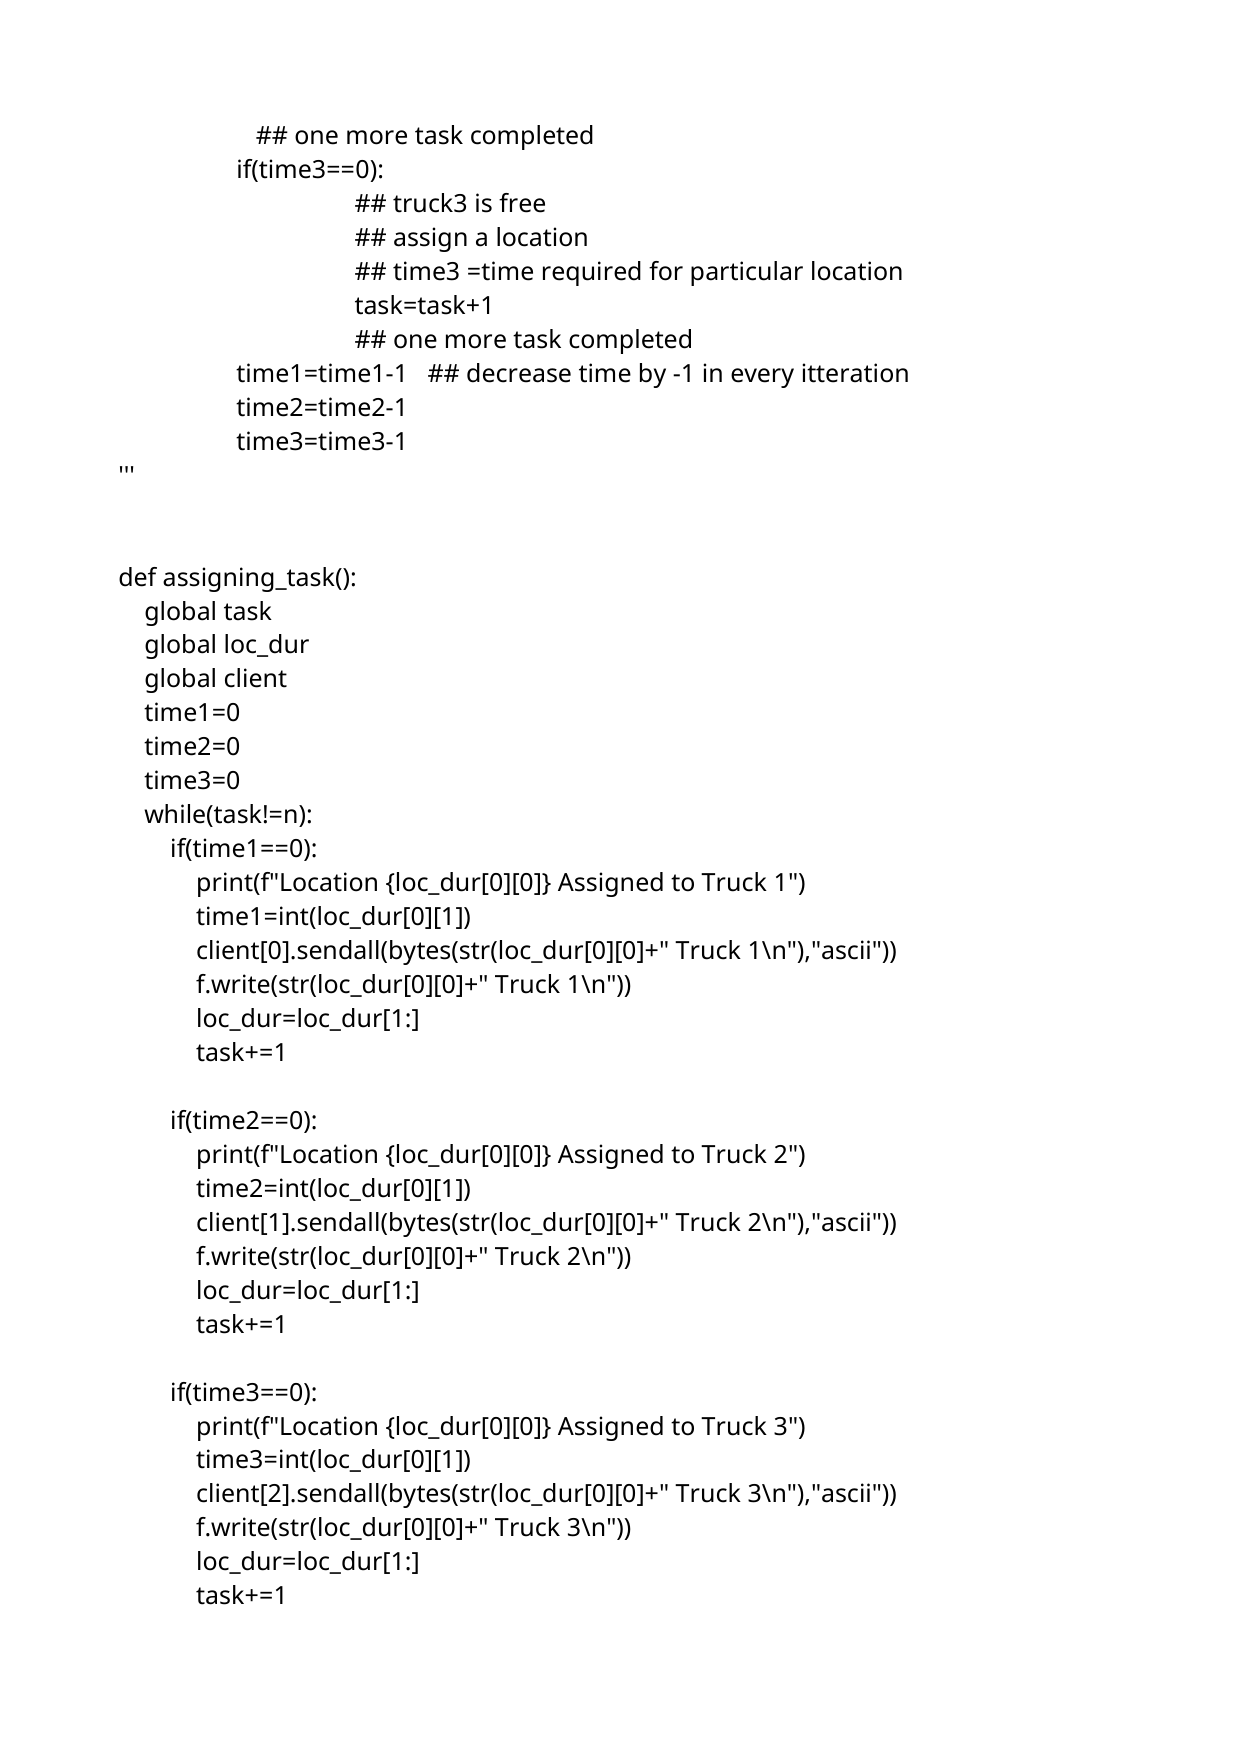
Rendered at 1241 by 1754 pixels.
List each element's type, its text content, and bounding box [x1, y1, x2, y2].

text task+=1 [118, 1578, 1122, 1612]
text time1=0 [118, 695, 1122, 729]
text print(f"Location {loc_dur[0][0]} Assigned to Truck 3") [118, 1408, 1122, 1442]
text time2=time2-1 [118, 390, 1122, 424]
text f.write(str(loc_dur[0][0]+" Truck 2\n")) [118, 1239, 1122, 1273]
text if(time1==0): [118, 831, 1122, 865]
text global loc_dur [118, 627, 1122, 661]
text ## assign a location [118, 220, 1122, 254]
text time3=int(loc_dur[0][1]) [118, 1442, 1122, 1476]
text loc_dur=loc_dur[1:] [118, 1273, 1122, 1307]
text print(f"Location {loc_dur[0][0]} Assigned to Truck 2") [118, 1137, 1122, 1171]
text if(time3==0): [118, 152, 1122, 186]
text print(f"Location {loc_dur[0][0]} Assigned to Truck 1") [118, 865, 1122, 899]
text task+=1 [118, 1035, 1122, 1069]
text ## one more task completed [118, 322, 1122, 356]
text ## one more task completed [118, 118, 1122, 152]
text if(time2==0): [118, 1103, 1122, 1137]
text time3=time3-1 [118, 424, 1122, 458]
text time3=0 [118, 763, 1122, 797]
text ''' [118, 458, 1122, 492]
text ## time3 =time required for particular location [118, 254, 1122, 288]
text global client [118, 661, 1122, 695]
text time1=time1-1 ## decrease time by -1 in every itteration [118, 356, 1122, 390]
text global task [118, 593, 1122, 627]
text loc_dur=loc_dur[1:] [118, 1001, 1122, 1035]
text f.write(str(loc_dur[0][0]+" Truck 1\n")) [118, 967, 1122, 1001]
text ## truck3 is free [118, 186, 1122, 220]
text client[2].sendall(bytes(str(loc_dur[0][0]+" Truck 3\n"),"ascii")) [118, 1476, 1122, 1510]
text loc_dur=loc_dur[1:] [118, 1544, 1122, 1578]
text f.write(str(loc_dur[0][0]+" Truck 3\n")) [118, 1510, 1122, 1544]
text client[1].sendall(bytes(str(loc_dur[0][0]+" Truck 2\n"),"ascii")) [118, 1205, 1122, 1239]
text while(task!=n): [118, 797, 1122, 831]
text time1=int(loc_dur[0][1]) [118, 899, 1122, 933]
text def assigning_task(): [118, 559, 1122, 593]
text client[0].sendall(bytes(str(loc_dur[0][0]+" Truck 1\n"),"ascii")) [118, 933, 1122, 967]
text if(time3==0): [118, 1374, 1122, 1408]
text time2=0 [118, 729, 1122, 763]
text task=task+1 [118, 288, 1122, 322]
text task+=1 [118, 1307, 1122, 1341]
text time2=int(loc_dur[0][1]) [118, 1171, 1122, 1205]
